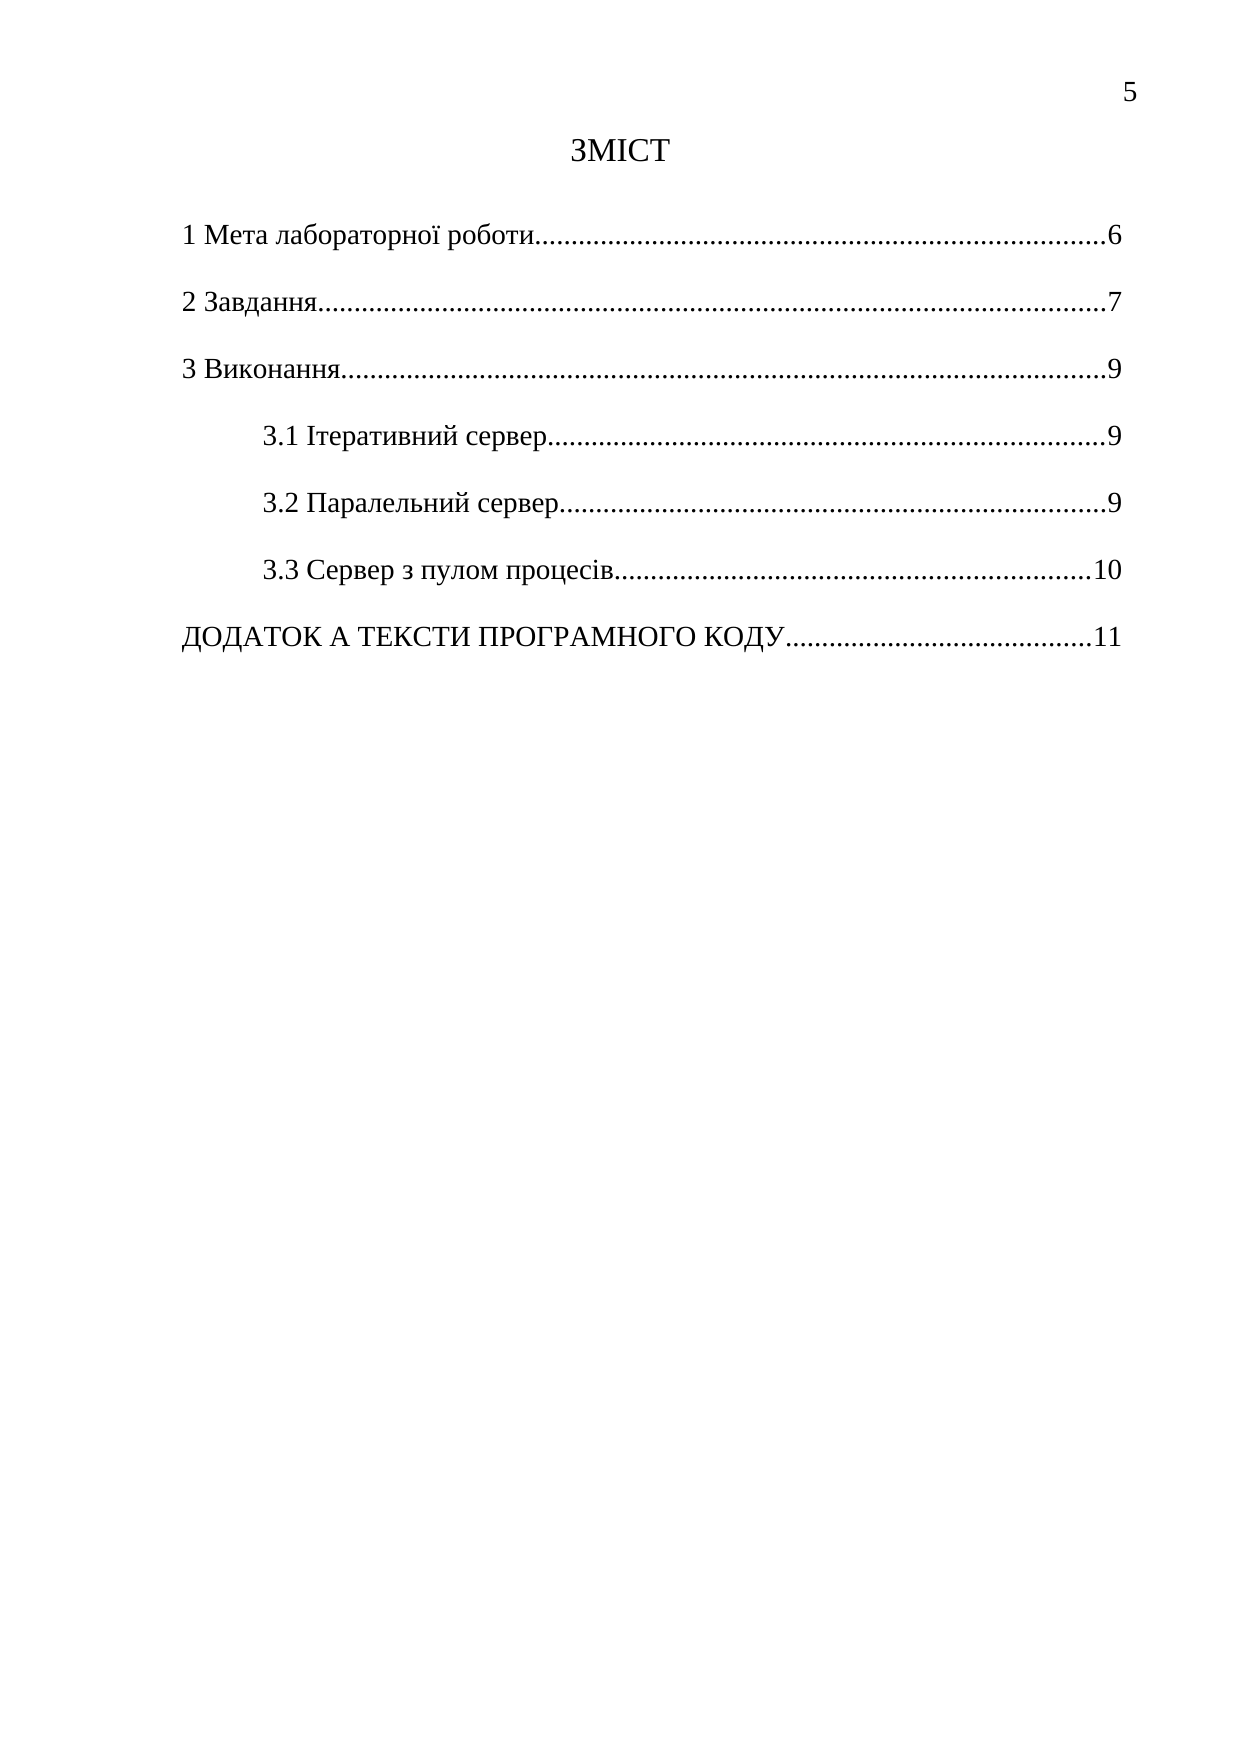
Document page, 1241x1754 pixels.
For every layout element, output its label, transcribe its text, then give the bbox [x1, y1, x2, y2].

text 3 Виконання 9 [182, 351, 1122, 384]
text 1 Мета лабораторної роботи 6 [182, 217, 1122, 250]
subtitle Зміст [118, 130, 1122, 168]
text 3.3 Сервер з пулом процесів 10 [233, 552, 1122, 585]
text 3.2 Паралельний сервер 9 [233, 485, 1122, 518]
text ДОДАТОК А ТЕКСТИ ПРОГРАМНОГО КОДУ 11 [182, 619, 1122, 652]
text 2 Завдання 7 [182, 284, 1122, 317]
text 3.1 Ітеративний сервер 9 [233, 418, 1122, 451]
